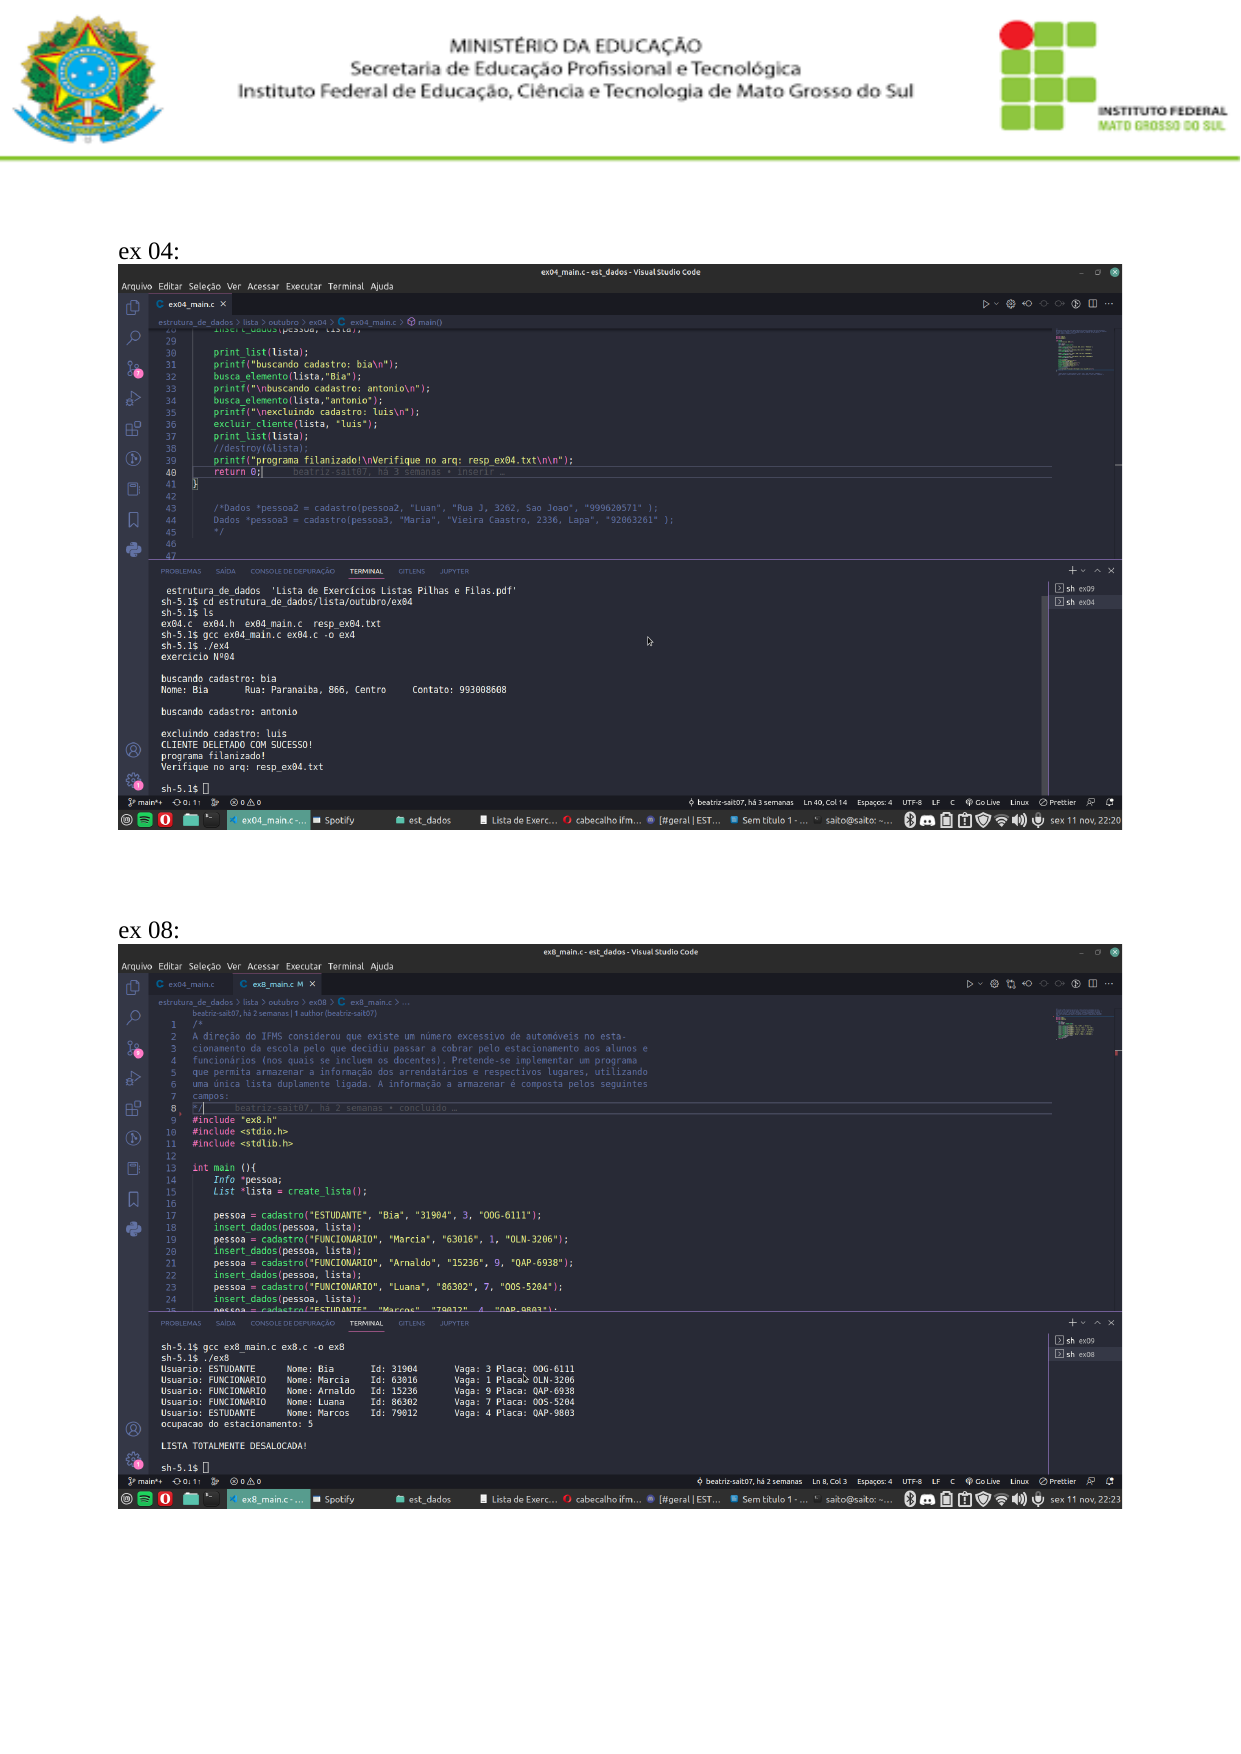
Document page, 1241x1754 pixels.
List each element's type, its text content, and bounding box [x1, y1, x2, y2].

text ex 04: [118, 236, 1122, 264]
picture [0, 13, 1241, 179]
picture [118, 944, 1123, 1509]
picture [118, 264, 1123, 830]
text ex 08: [118, 916, 1122, 944]
